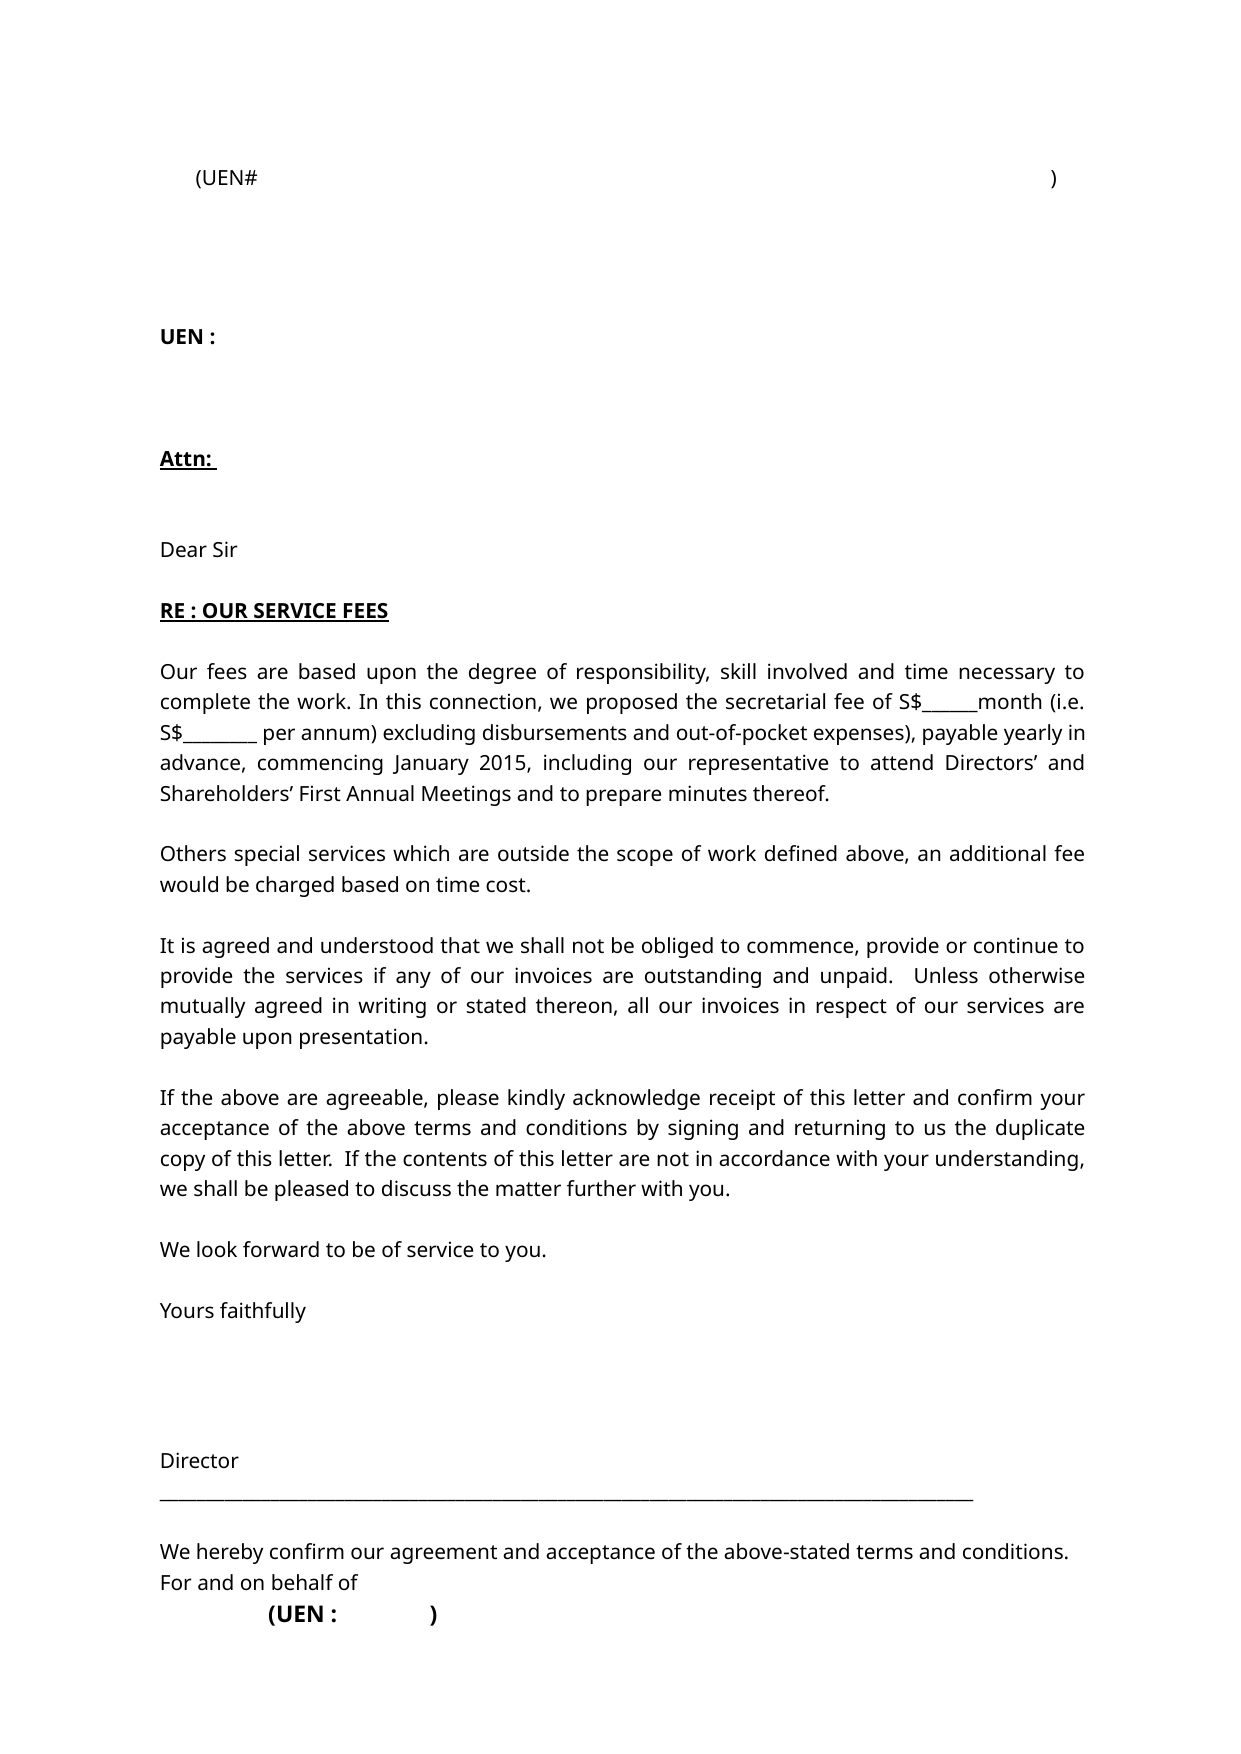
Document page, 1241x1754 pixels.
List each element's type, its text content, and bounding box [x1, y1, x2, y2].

text Dear Sir [159, 535, 1087, 564]
text <o.company_id and o.company_id.partner_id and o.company_id.partner_id.name or ''> [159, 1416, 1087, 1444]
text Others special services which are outside the scope of work defined above, an additional fee would be charged based on time cost. [159, 839, 1087, 898]
text <get_director1(o.id)['name']> [159, 1387, 1087, 1416]
text <o.company_id and o.company_id.partner_id and o.company_id.partner_id.name or ''> [159, 89, 1087, 159]
text <get_company_full_address(o.company_id)> [159, 195, 1087, 223]
text Yours faithfully [159, 1296, 1087, 1324]
text (UEN# <o.company_id and o.company_id.partner_id and o.company_id.partner_id.uen or ''>) [159, 161, 1087, 193]
text RE : OUR SERVICE FEES [159, 596, 1087, 625]
text <o.name> [159, 292, 1087, 321]
text Director [159, 1446, 1087, 1474]
text <for each="line in get_2directorin1line(o.id)"> [159, 1631, 1087, 1660]
text <o.name> (UEN : <o.uen>) [159, 1598, 1087, 1629]
text UEN : <o.uen> [159, 322, 1087, 351]
text It is agreed and understood that we shall not be obliged to commence, provide or continue to provide the services if any of our invoices are outstanding and unpaid. Unless otherwise mutually agreed in writing or stated thereon, all our invoices in respect of our services are payable upon presentation. [159, 931, 1087, 1051]
text We look forward to be of service to you. [159, 1235, 1087, 1263]
text If the above are agreeable, please kindly acknowledge receipt of this letter and confirm your acceptance of the above terms and conditions by signing and returning to us the duplicate copy of this letter. If the contents of this letter are not in accordance with your understanding, we shall be pleased to discuss the matter further with you. [159, 1083, 1087, 1203]
text <o.country_id and o.country_id.name or ''> <o.zip> [159, 414, 1087, 442]
text We hereby confirm our agreement and acceptance of the above-stated terms and conditions. [159, 1537, 1087, 1566]
text <o.street> [159, 353, 1087, 381]
text Our fees are based upon the degree of responsibility, skill involved and time necessary to complete the work. In this connection, we proposed the secretarial fee of S$______month (i.e. S$________ per annum) excluding disbursements and out-of-pocket expenses), payable yearly in advance, commencing January 2015, including our representative to attend Directors’ and Shareholders’ First Annual Meetings and to prepare minutes thereof. [159, 657, 1087, 807]
text Attn: <get_director1(o.id)['name']> [159, 444, 1087, 473]
text For and on behalf of [159, 1568, 1087, 1596]
text <o.street2> [159, 383, 1087, 412]
text ________________________________________________________________________________________ [159, 1476, 1087, 1505]
